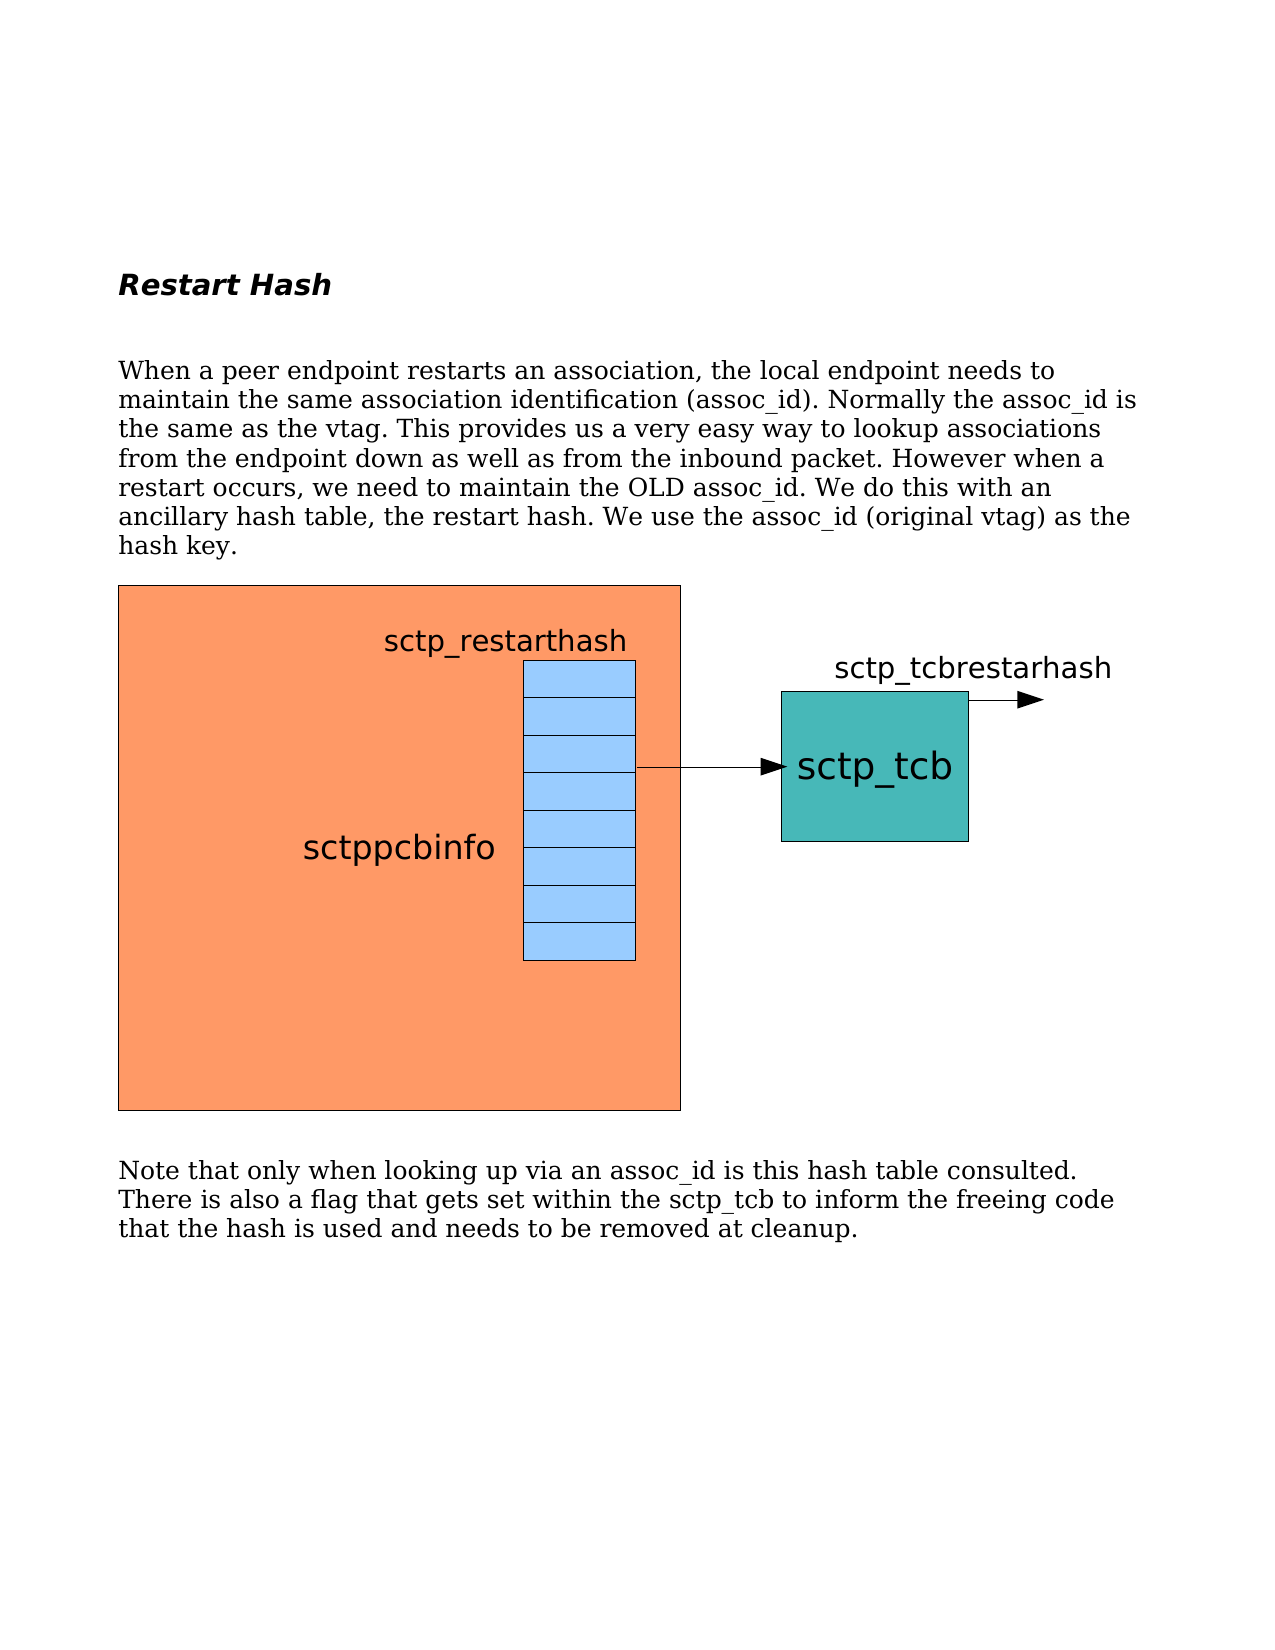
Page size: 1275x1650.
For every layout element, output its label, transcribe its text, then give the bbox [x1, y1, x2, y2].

text Note that only when looking up via an assoc_id is this hash table consulted. There is also a flag that gets set within the sctp_tcb to inform the freeing code that the hash is used and needs to be removed at cleanup. [118, 1156, 1157, 1244]
text When a peer endpoint restarts an association, the local endpoint needs to maintain the same association identification (assoc_id). Normally the assoc_id is the same as the vtag. This provides us a very easy way to lookup associations from the endpoint down as well as from the inbound packet. However when a restart occurs, we need to maintain the OLD assoc_id. We do this with an ancillary hash table, the restart hash. We use the assoc_id (original vtag) as the hash key. [118, 356, 1157, 560]
subtitle Restart Hash [118, 268, 1157, 302]
